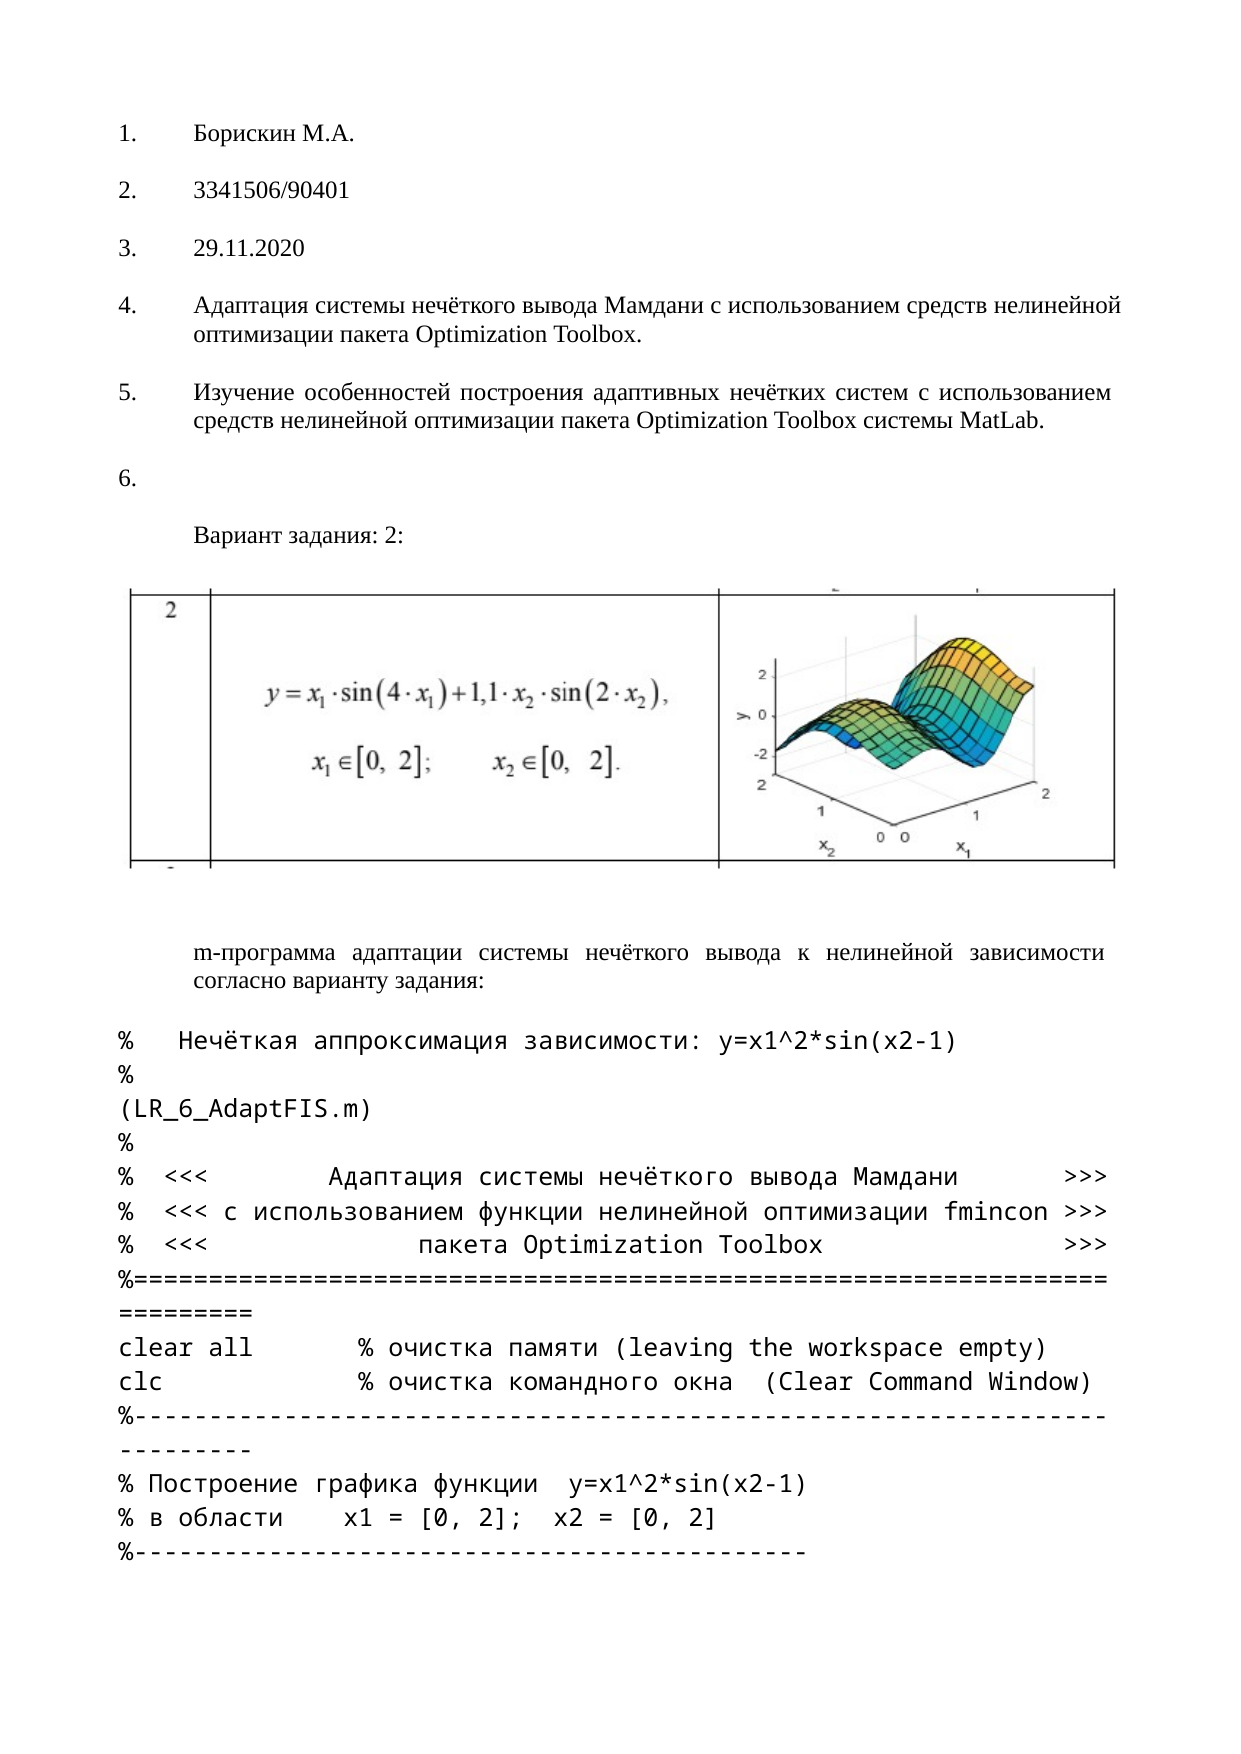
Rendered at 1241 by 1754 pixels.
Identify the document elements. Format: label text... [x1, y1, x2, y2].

text % Нечёткая аппроксимация зависимости: y=x1^2*sin(x2-1) [118, 1023, 1122, 1057]
text 6. [118, 463, 1122, 492]
text 3. 29.11.2020 [118, 233, 1122, 262]
text % в области x1 = [0, 2]; x2 = [0, 2] [118, 1500, 1122, 1534]
picture [118, 578, 1123, 879]
text % <<< с использованием функции нелинейной оптимизации fmincon >>> [118, 1193, 1122, 1227]
text 5. Изучение особенностей построения адаптивных нечётких систем с использованием средств нелинейной оптимизации пакета Optimization Toolbox системы MatLab. [118, 377, 1122, 434]
text 1. Борискин М.А. [118, 118, 1122, 147]
text Вариант задания: 2: [118, 521, 1122, 549]
text m-программа адаптации системы нечёткого вывода к нелинейной зависимости согласно варианту задания: [118, 937, 1122, 994]
text %--------------------------------------------- [118, 1534, 1122, 1568]
text 4. Адаптация системы нечёткого вывода Мамдани с использованием средств нелинейной оптимизации пакета Optimization Toolbox. [118, 291, 1122, 348]
text % Построение графика функции y=x1^2*sin(x2-1) [118, 1466, 1122, 1500]
text 2. 3341506/90401 [118, 176, 1122, 204]
text clear all % очистка памяти (leaving the workspace empty) [118, 1329, 1122, 1363]
text %========================================================================== [118, 1261, 1122, 1329]
text % <<< Адаптация системы нечёткого вывода Мамдани >>> [118, 1159, 1122, 1193]
text %-------------------------------------------------------------------------- [118, 1397, 1122, 1466]
text % (LR_6_AdaptFIS.m) [118, 1057, 1122, 1125]
text % [118, 1125, 1122, 1159]
text % <<< пакета Optimization Toolbox >>> [118, 1227, 1122, 1261]
text clc % очистка командного окна (Clear Command Window) [118, 1363, 1122, 1397]
